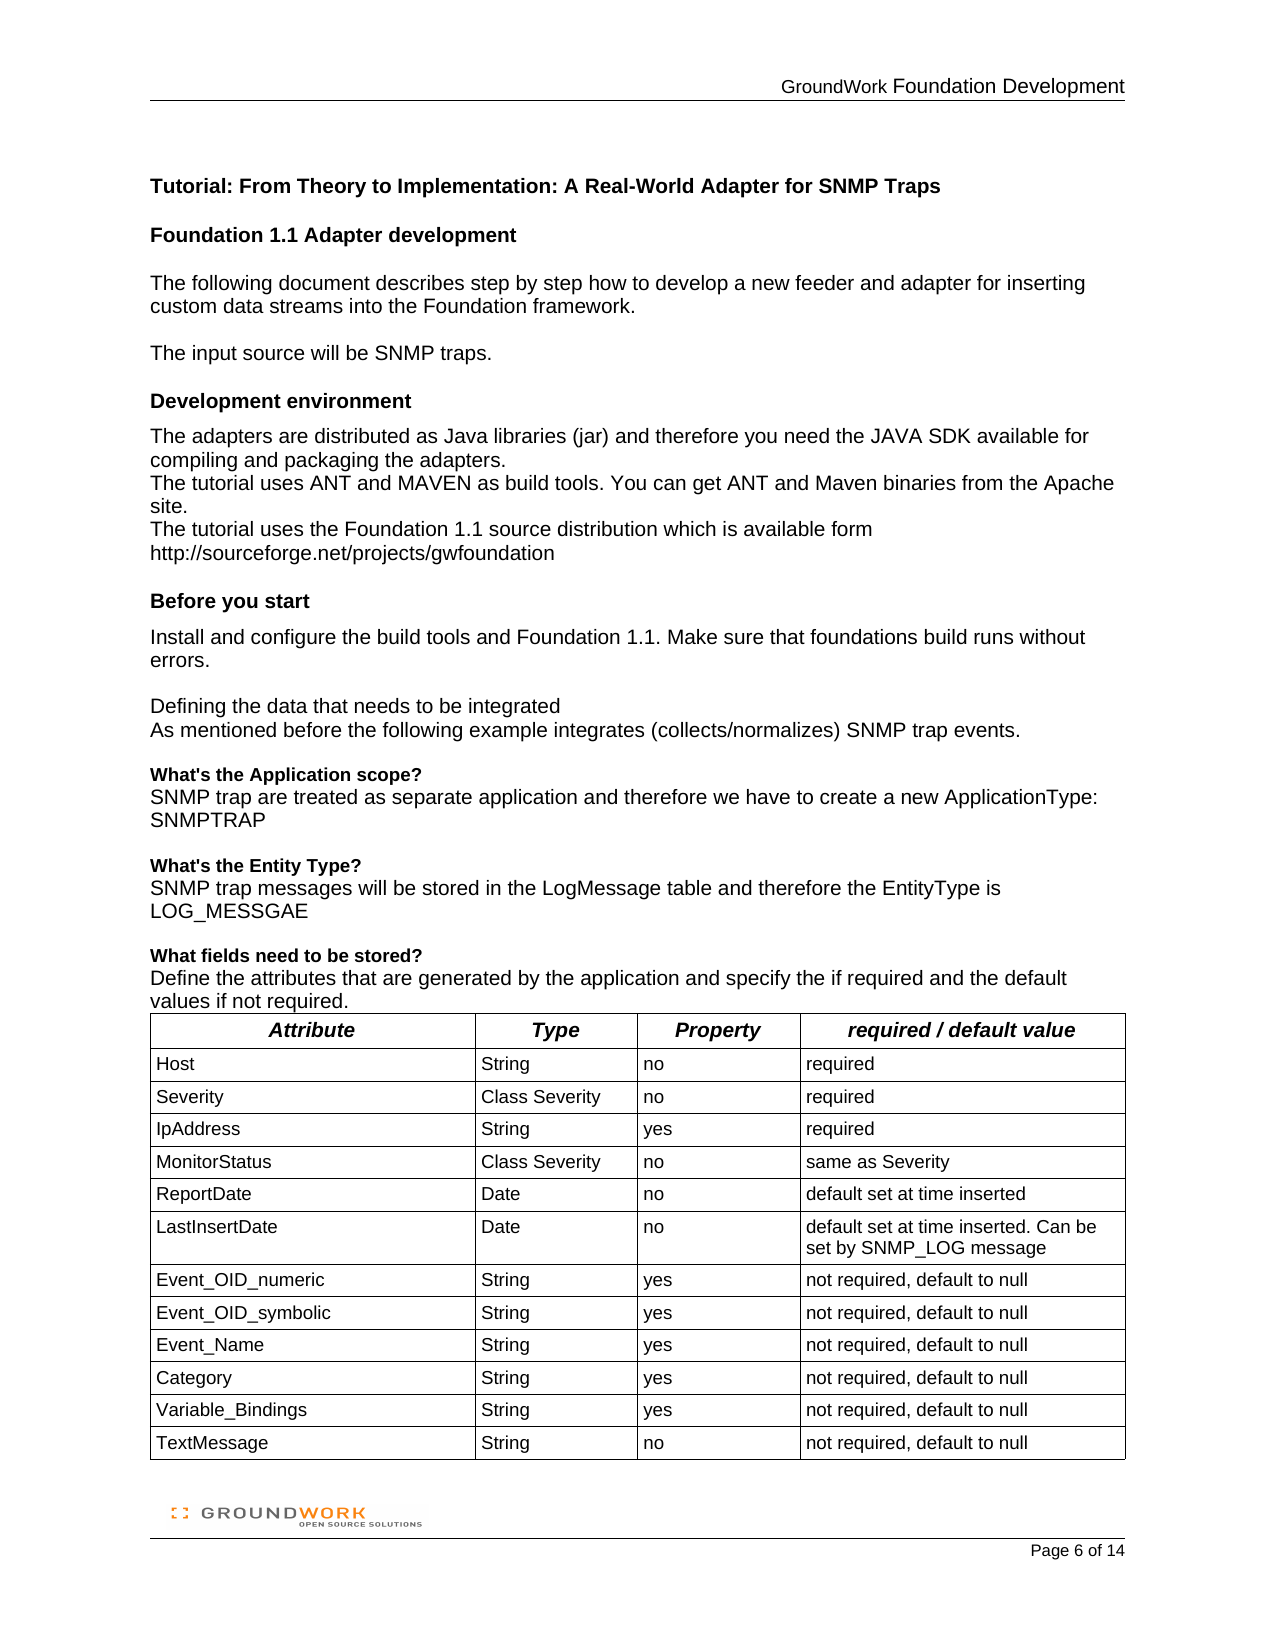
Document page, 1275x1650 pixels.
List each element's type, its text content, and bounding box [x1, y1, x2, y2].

subtitle What's the Application scope? [150, 764, 1125, 786]
table_cell Event_OID_symbolic [151, 1297, 475, 1329]
table_cell no [638, 1049, 800, 1081]
table_cell yes [638, 1297, 800, 1329]
table_cell no [638, 1082, 800, 1113]
picture [166, 1504, 429, 1530]
table_header Attribute [151, 1014, 475, 1048]
table_cell Host [151, 1049, 475, 1081]
table_cell not required, default to null [801, 1362, 1125, 1394]
subtitle Tutorial: From Theory to Implementation: A Real-World Adapter for SNMP Traps [150, 175, 1125, 198]
text SNMP trap are treated as separate application and therefore we have to create a new ApplicationType: SNMPTRAP [150, 786, 1125, 832]
table_cell Event_OID_numeric [151, 1265, 475, 1296]
table_cell MonitorStatus [151, 1147, 475, 1178]
table_cell Class Severity [476, 1082, 637, 1113]
table_cell String [476, 1362, 637, 1394]
table_cell no [638, 1212, 800, 1264]
subtitle What fields need to be stored? [150, 946, 1125, 967]
table_cell LastInsertDate [151, 1212, 475, 1264]
table_cell String [476, 1297, 637, 1329]
table_cell not required, default to null [801, 1395, 1125, 1426]
table_cell no [638, 1427, 800, 1459]
table_cell String [476, 1330, 637, 1361]
table_cell not required, default to null [801, 1297, 1125, 1329]
table_cell String [476, 1114, 637, 1146]
table_cell no [638, 1179, 800, 1211]
subtitle What's the Entity Type? [150, 855, 1125, 876]
text Define the attributes that are generated by the application and specify the if required and the default values if not required. [150, 967, 1125, 1013]
text Install and configure the build tools and Foundation 1.1. Make sure that foundations build runs without errors. [150, 625, 1125, 672]
table_cell no [638, 1147, 800, 1178]
table_cell Category [151, 1362, 475, 1394]
text Defining the data that needs to be integrated [150, 695, 1125, 718]
table_header Property [638, 1014, 800, 1048]
table_cell required [801, 1114, 1125, 1146]
table_cell Event_Name [151, 1330, 475, 1361]
table_cell Variable_Bindings [151, 1395, 475, 1426]
text The input source will be SNMP traps. [150, 341, 1125, 364]
table_cell IpAddress [151, 1114, 475, 1146]
table_cell not required, default to null [801, 1427, 1125, 1459]
text As mentioned before the following example integrates (collects/normalizes) SNMP trap events. [150, 718, 1125, 741]
table_cell Class Severity [476, 1147, 637, 1178]
table_cell String [476, 1049, 637, 1081]
subtitle Before you start [150, 589, 1125, 613]
table_cell String [476, 1265, 637, 1296]
table_cell String [476, 1427, 637, 1459]
table_cell required [801, 1049, 1125, 1081]
table_header required / default value [801, 1014, 1125, 1048]
table_cell String [476, 1395, 637, 1426]
table_cell default set at time inserted. Can be set by SNMP_LOG message [801, 1212, 1125, 1264]
table_cell required [801, 1082, 1125, 1113]
table_cell not required, default to null [801, 1265, 1125, 1296]
table_cell yes [638, 1330, 800, 1361]
table_cell Date [476, 1179, 637, 1211]
text The following document describes step by step how to develop a new feeder and adapter for inserting custom data streams into the Foundation framework. [150, 271, 1125, 318]
subtitle Foundation 1.1 Adapter development [150, 223, 1125, 246]
text The tutorial uses ANT and MAVEN as build tools. You can get ANT and Maven binaries from the Apache site. [150, 472, 1125, 518]
table_cell Date [476, 1212, 637, 1264]
text SNMP trap messages will be stored in the LogMessage table and therefore the EntityType is LOG_MESSGAE [150, 876, 1125, 923]
table_cell yes [638, 1395, 800, 1426]
table_cell yes [638, 1114, 800, 1146]
table_cell yes [638, 1265, 800, 1296]
subtitle Development environment [150, 389, 1125, 413]
table_cell Severity [151, 1082, 475, 1113]
table_cell ReportDate [151, 1179, 475, 1211]
table_cell not required, default to null [801, 1330, 1125, 1361]
table_header Type [476, 1014, 637, 1048]
table_cell TextMessage [151, 1427, 475, 1459]
table_cell default set at time inserted [801, 1179, 1125, 1211]
table_cell yes [638, 1362, 800, 1394]
text The adapters are distributed as Java libraries (jar) and therefore you need the JAVA SDK available for compiling and packaging the adapters. [150, 425, 1125, 472]
table_cell same as Severity [801, 1147, 1125, 1178]
text The tutorial uses the Foundation 1.1 source distribution which is available form http://sourceforge.net/projects/gwfoundation [150, 518, 1125, 564]
